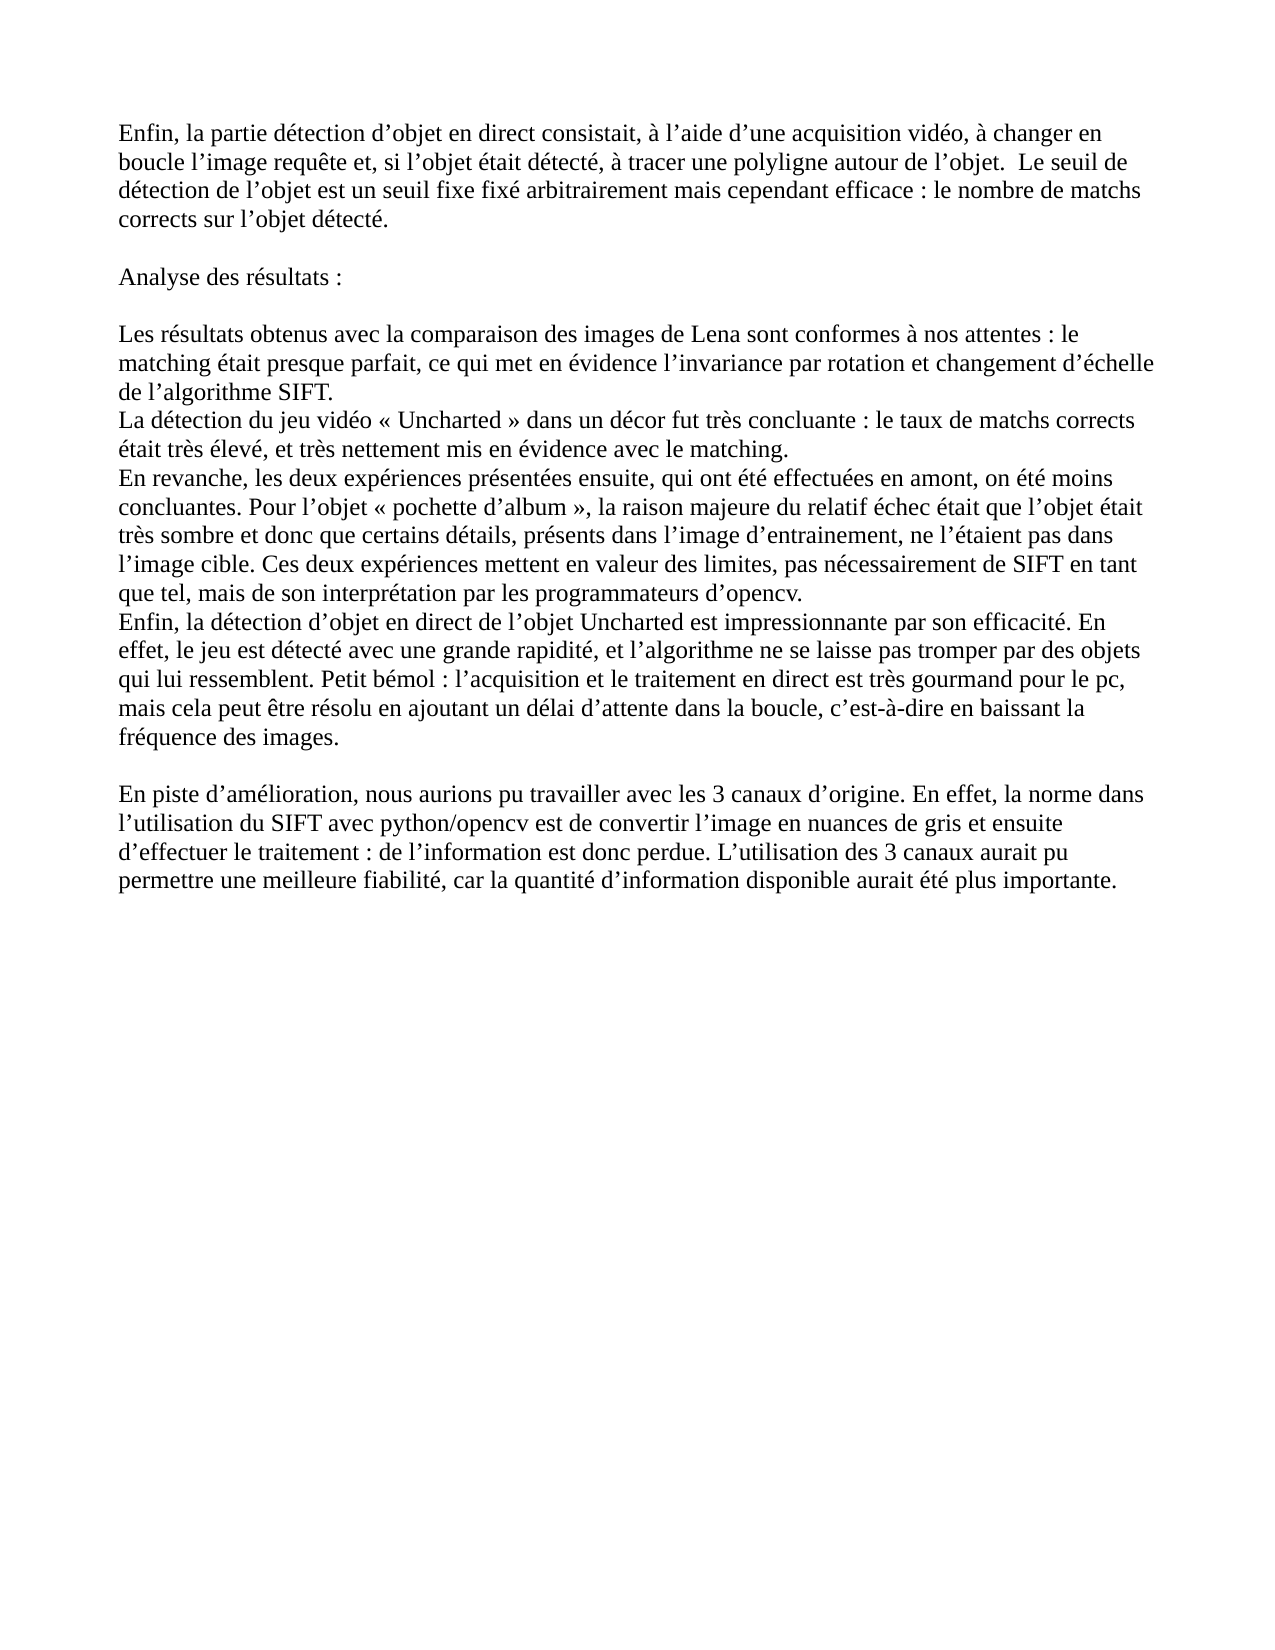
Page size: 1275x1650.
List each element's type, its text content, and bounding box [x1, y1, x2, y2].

text En piste d’amélioration, nous aurions pu travailler avec les 3 canaux d’origine. En effet, la norme dans l’utilisation du SIFT avec python/opencv est de convertir l’image en nuances de gris et ensuite d’effectuer le traitement : de l’information est donc perdue. L’utilisation des 3 canaux aurait pu permettre une meilleure fiabilité, car la quantité d’information disponible aurait été plus importante. [118, 779, 1157, 894]
text Les résultats obtenus avec la comparaison des images de Lena sont conformes à nos attentes : le matching était presque parfait, ce qui met en évidence l’invariance par rotation et changement d’échelle de l’algorithme SIFT. [118, 319, 1157, 406]
text Analyse des résultats : [118, 262, 1157, 291]
text Enfin, la détection d’objet en direct de l’objet Uncharted est impressionnante par son efficacité. En effet, le jeu est détecté avec une grande rapidité, et l’algorithme ne se laisse pas tromper par des objets qui lui ressemblent. Petit bémol : l’acquisition et le traitement en direct est très gourmand pour le pc, mais cela peut être résolu en ajoutant un délai d’attente dans la boucle, c’est-à-dire en baissant la fréquence des images. [118, 607, 1157, 751]
text La détection du jeu vidéo « Uncharted » dans un décor fut très concluante : le taux de matchs corrects était très élevé, et très nettement mis en évidence avec le matching. [118, 406, 1157, 463]
text Enfin, la partie détection d’objet en direct consistait, à l’aide d’une acquisition vidéo, à changer en boucle l’image requête et, si l’objet était détecté, à tracer une polyligne autour de l’objet. Le seuil de détection de l’objet est un seuil fixe fixé arbitrairement mais cependant efficace : le nombre de matchs corrects sur l’objet détecté. [118, 118, 1157, 233]
text En revanche, les deux expériences présentées ensuite, qui ont été effectuées en amont, on été moins concluantes. Pour l’objet « pochette d’album », la raison majeure du relatif échec était que l’objet était très sombre et donc que certains détails, présents dans l’image d’entrainement, ne l’étaient pas dans l’image cible. Ces deux expériences mettent en valeur des limites, pas nécessairement de SIFT en tant que tel, mais de son interprétation par les programmateurs d’opencv. [118, 463, 1157, 607]
